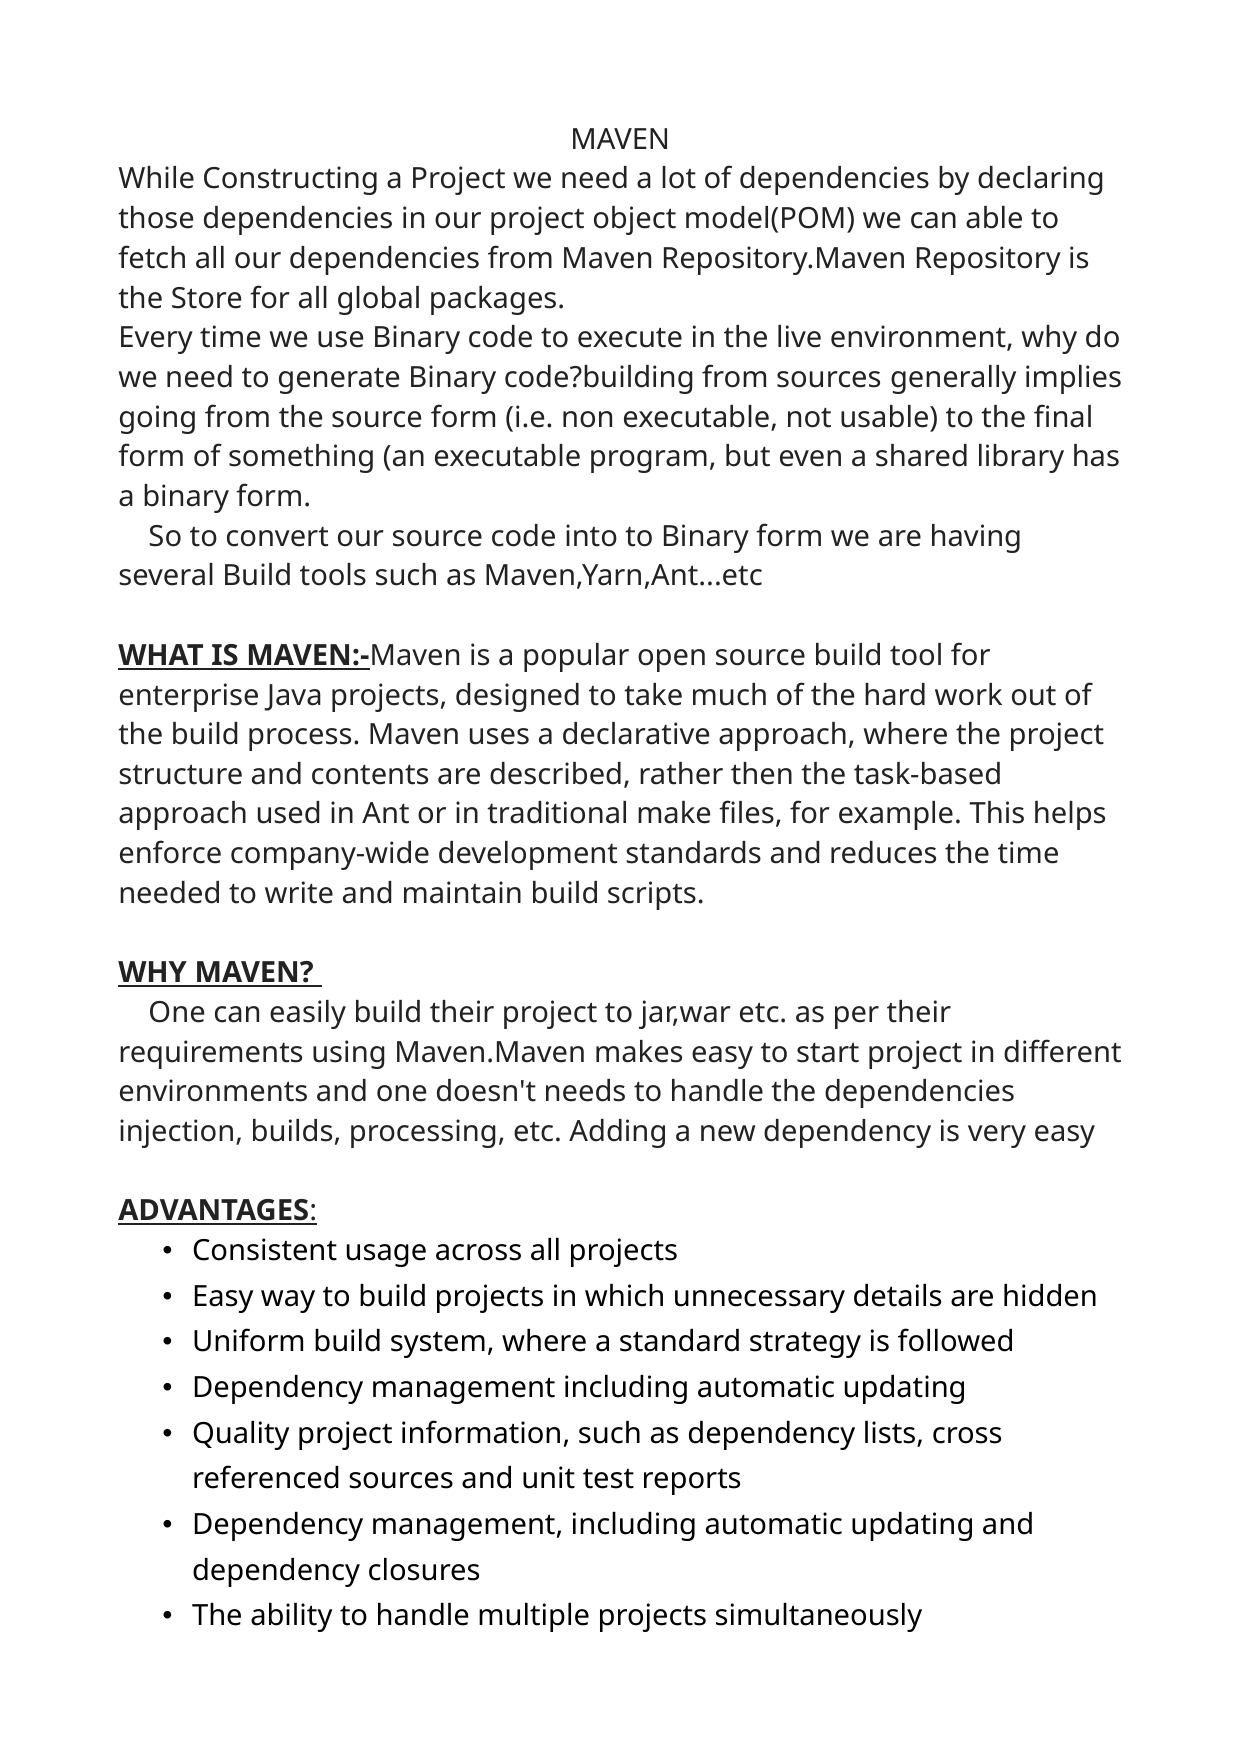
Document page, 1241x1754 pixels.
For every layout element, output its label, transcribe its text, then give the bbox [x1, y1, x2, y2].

text ADVANTAGES: [118, 1190, 1122, 1229]
list Quality project information, such as dependency lists, cross referenced sources and unit test reports [162, 1412, 1122, 1497]
list Easy way to build projects in which unnecessary details are hidden [162, 1275, 1122, 1315]
text So to convert our source code into to Binary form we are having several Build tools such as Maven,Yarn,Ant...etc [118, 515, 1122, 594]
list The ability to handle multiple projects simultaneously [162, 1594, 1122, 1634]
text One can easily build their project to jar,war etc. as per their requirements using Maven.Maven makes easy to start project in different environments and one doesn't needs to handle the dependencies injection, builds, processing, etc. Adding a new dependency is very easy [118, 991, 1122, 1150]
list Consistent usage across all projects [162, 1229, 1122, 1269]
text WHAT IS MAVEN:-Maven is a popular open source build tool for enterprise Java projects, designed to take much of the hard work out of the build process. Maven uses a declarative approach, where the project structure and contents are described, rather then the task-based approach used in Ant or in traditional make files, for example. This helps enforce company-wide development standards and reduces the time needed to write and maintain build scripts. [118, 634, 1122, 912]
text WHY MAVEN? [118, 952, 1122, 991]
text MAVEN [118, 118, 1122, 158]
list Dependency management, including automatic updating and dependency closures [162, 1503, 1122, 1588]
list Uniform build system, where a standard strategy is followed [162, 1321, 1122, 1360]
text While Constructing a Project we need a lot of dependencies by declaring those dependencies in our project object model(POM) we can able to fetch all our dependencies from Maven Repository.Maven Repository is the Store for all global packages. [118, 158, 1122, 317]
list Dependency management including automatic updating [162, 1366, 1122, 1406]
text Every time we use Binary code to execute in the live environment, why do we need to generate Binary code?building from sources generally implies going from the source form (i.e. non executable, not usable) to the final form of something (an executable program, but even a shared library has a binary form. [118, 317, 1122, 515]
